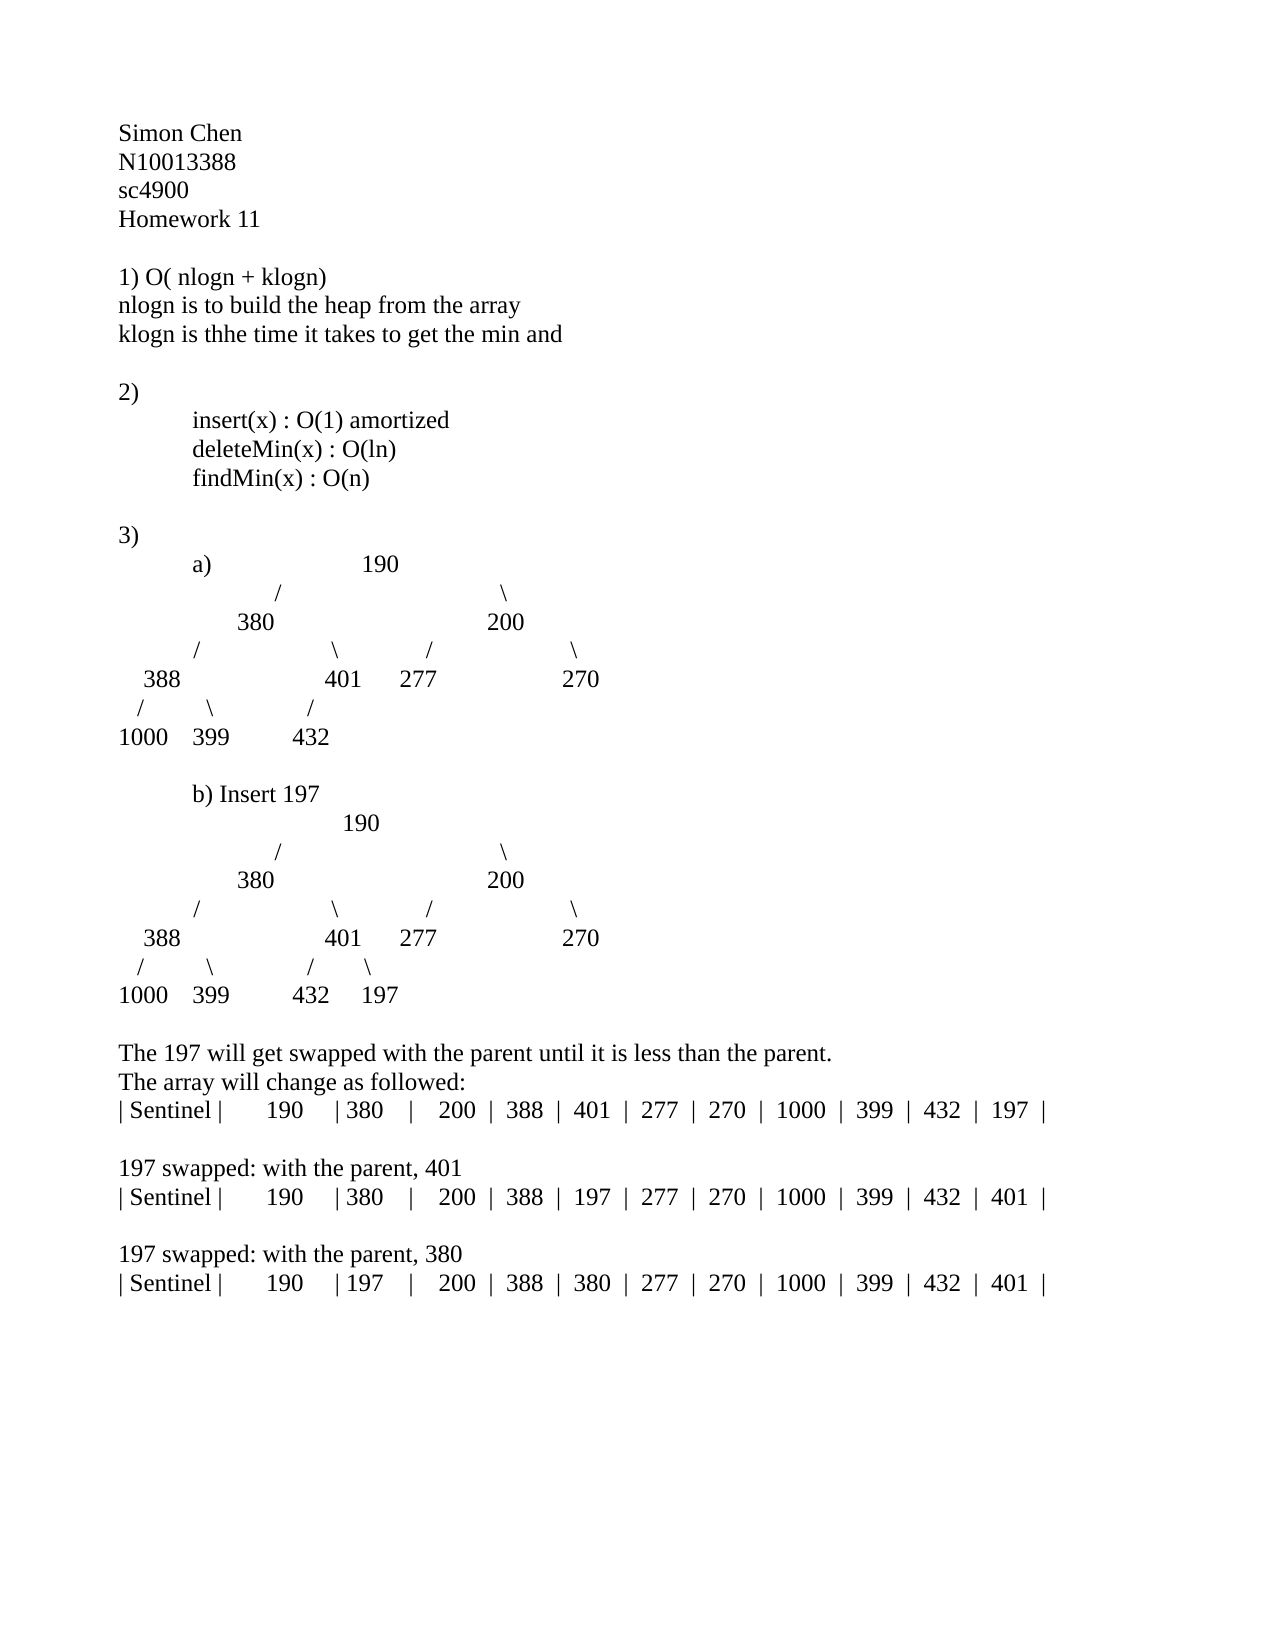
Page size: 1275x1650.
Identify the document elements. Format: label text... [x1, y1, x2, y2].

text / \ [118, 837, 1157, 866]
text / \ / \ [118, 894, 1157, 923]
text 380 200 [118, 866, 1157, 894]
text The 197 will get swapped with the parent until it is less than the parent. [118, 1038, 1157, 1067]
text | Sentinel | 190 | 380 | 200 | 388 | 401 | 277 | 270 | 1000 | 399 | 432 | 197 | [118, 1096, 1157, 1124]
text insert(x) : O(1) amortized [118, 406, 1157, 434]
text sc4900 [118, 176, 1157, 204]
text b) Insert 197 [118, 779, 1157, 808]
text klogn is thhe time it takes to get the min and [118, 319, 1157, 348]
text | Sentinel | 190 | 197 | 200 | 388 | 380 | 277 | 270 | 1000 | 399 | 432 | 401 | [118, 1268, 1157, 1297]
text 197 swapped: with the parent, 401 [118, 1153, 1157, 1182]
text / \ / \ [118, 636, 1157, 664]
text 388 401 277 270 [118, 664, 1157, 693]
text findMin(x) : O(n) [118, 463, 1157, 492]
text 3) [118, 521, 1157, 549]
text / \ / \ [118, 952, 1157, 981]
text 380 200 [118, 607, 1157, 636]
text Simon Chen [118, 118, 1157, 147]
text 197 swapped: with the parent, 380 [118, 1239, 1157, 1268]
text nlogn is to build the heap from the array [118, 291, 1157, 319]
text a) 190 [118, 549, 1157, 578]
text 1000 399 432 197 [118, 981, 1157, 1009]
text 388 401 277 270 [118, 923, 1157, 952]
text / \ / [118, 693, 1157, 722]
text / \ [118, 578, 1157, 607]
text Homework 11 [118, 204, 1157, 233]
text N10013388 [118, 147, 1157, 176]
text 190 [118, 808, 1157, 837]
text The array will change as followed: [118, 1067, 1157, 1096]
text 2) [118, 377, 1157, 406]
text 1) O( nlogn + klogn) [118, 262, 1157, 291]
text 1000 399 432 [118, 722, 1157, 751]
text | Sentinel | 190 | 380 | 200 | 388 | 197 | 277 | 270 | 1000 | 399 | 432 | 401 | [118, 1182, 1157, 1211]
text deleteMin(x) : O(ln) [118, 434, 1157, 463]
